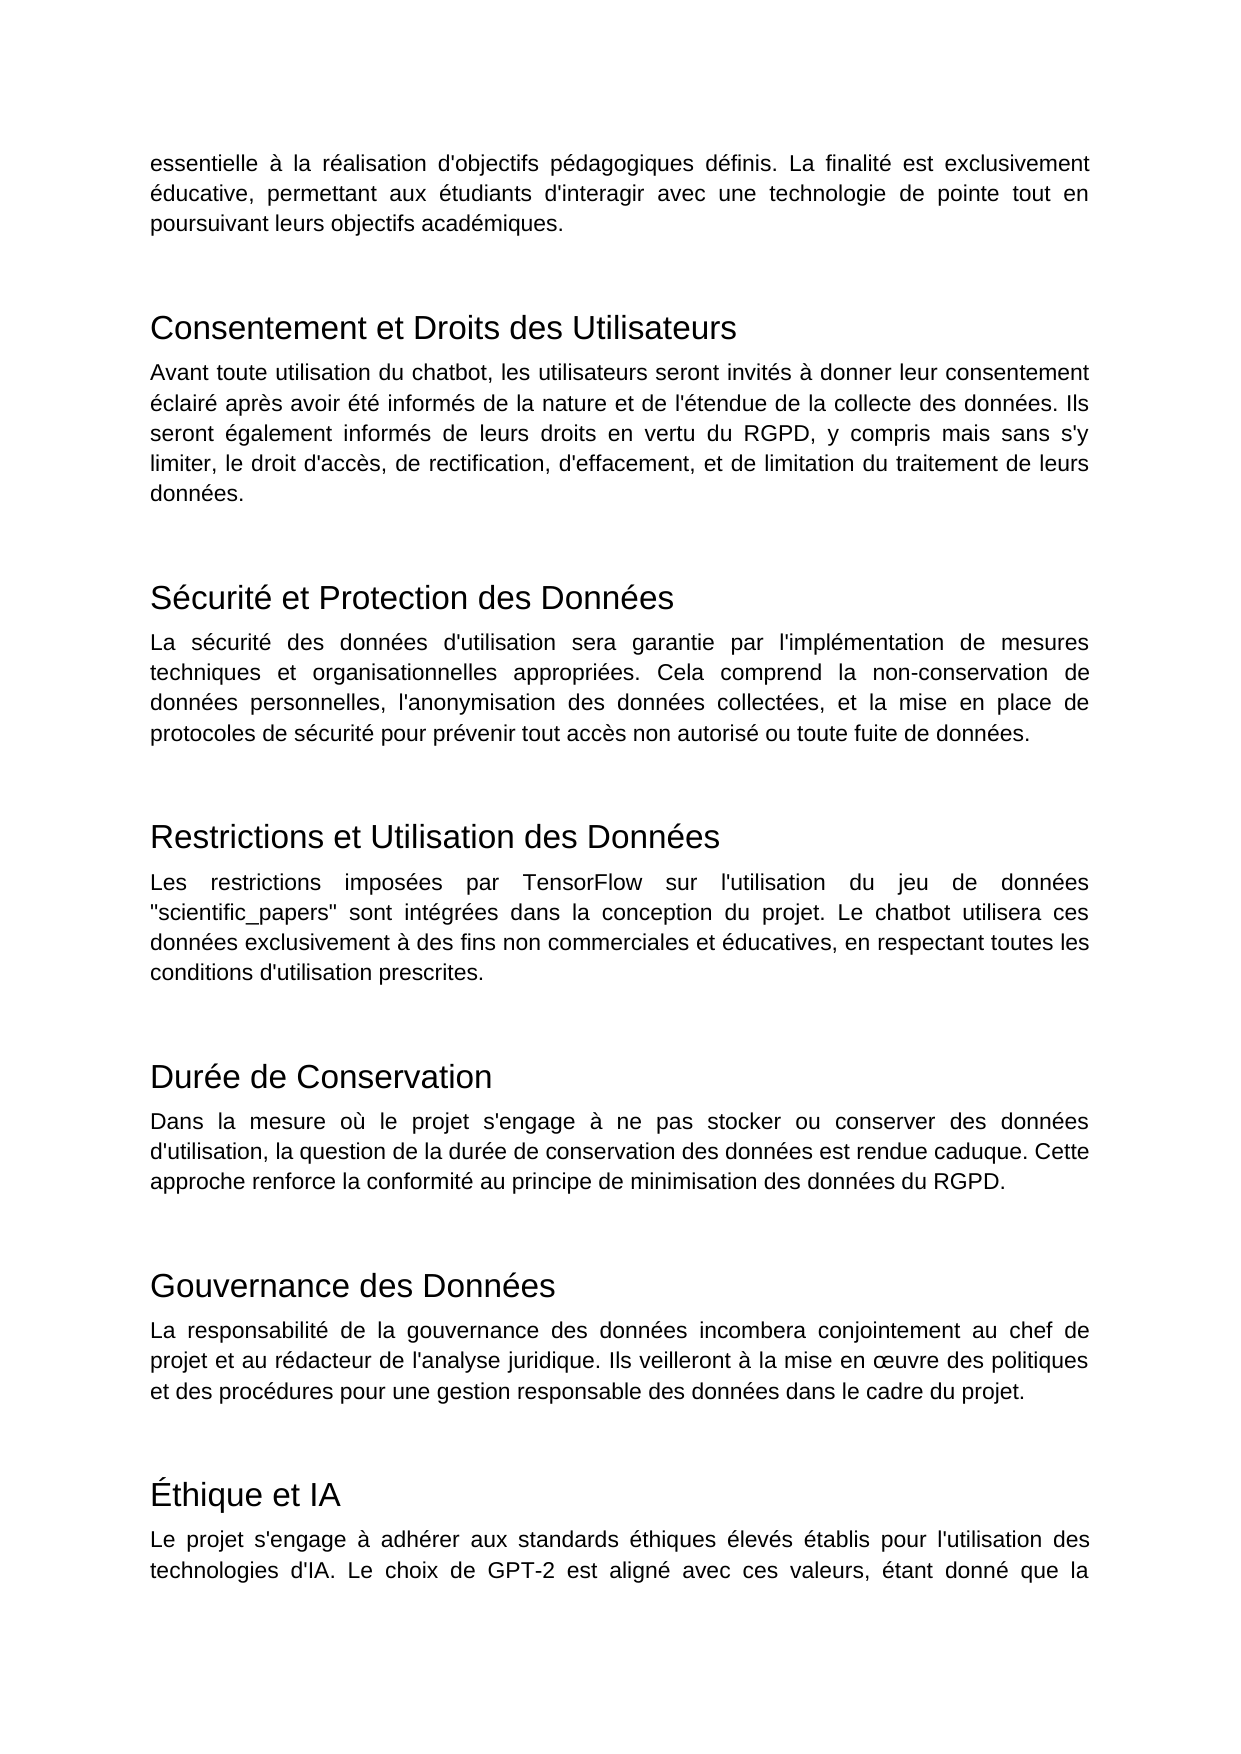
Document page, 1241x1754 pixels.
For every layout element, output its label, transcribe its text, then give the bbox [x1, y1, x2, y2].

subtitle Durée de Conservation [150, 1057, 1090, 1095]
text essentielle à la réalisation d'objectifs pédagogiques définis. La finalité est exclusivement éducative, permettant aux étudiants d'interagir avec une technologie de pointe tout en poursuivant leurs objectifs académiques. [150, 150, 1090, 237]
text Le projet s'engage à adhérer aux standards éthiques élevés établis pour l'utilisation des technologies d'IA. Le choix de GPT-2 est aligné avec ces valeurs, étant donné que la [150, 1526, 1090, 1583]
text Dans la mesure où le projet s'engage à ne pas stocker ou conserver des données d'utilisation, la question de la durée de conservation des données est rendue caduque. Cette approche renforce la conformité au principe de minimisation des données du RGPD. [150, 1108, 1090, 1195]
text La responsabilité de la gouvernance des données incombera conjointement au chef de projet et au rédacteur de l'analyse juridique. Ils veilleront à la mise en œuvre des politiques et des procédures pour une gestion responsable des données dans le cadre du projet. [150, 1317, 1090, 1404]
subtitle Consentement et Droits des Utilisateurs [150, 308, 1090, 347]
text La sécurité des données d'utilisation sera garantie par l'implémentation de mesures techniques et organisationnelles appropriées. Cela comprend la non-conservation de données personnelles, l'anonymisation des données collectées, et la mise en place de protocoles de sécurité pour prévenir tout accès non autorisé ou toute fuite de données. [150, 629, 1090, 746]
subtitle Restrictions et Utilisation des Données [150, 817, 1090, 856]
text Les restrictions imposées par TensorFlow sur l'utilisation du jeu de données "scientific_papers" sont intégrées dans la conception du projet. Le chatbot utilisera ces données exclusivement à des fins non commerciales et éducatives, en respectant toutes les conditions d'utilisation prescrites. [150, 868, 1090, 985]
subtitle Gouvernance des Données [150, 1266, 1090, 1305]
subtitle Sécurité et Protection des Données [150, 578, 1090, 616]
text Avant toute utilisation du chatbot, les utilisateurs seront invités à donner leur consentement éclairé après avoir été informés de la nature et de l'étendue de la collecte des données. Ils seront également informés de leurs droits en vertu du RGPD, y compris mais sans s'y limiter, le droit d'accès, de rectification, d'effacement, et de limitation du traitement de leurs données. [150, 359, 1090, 506]
subtitle Éthique et IA [150, 1476, 1090, 1514]
